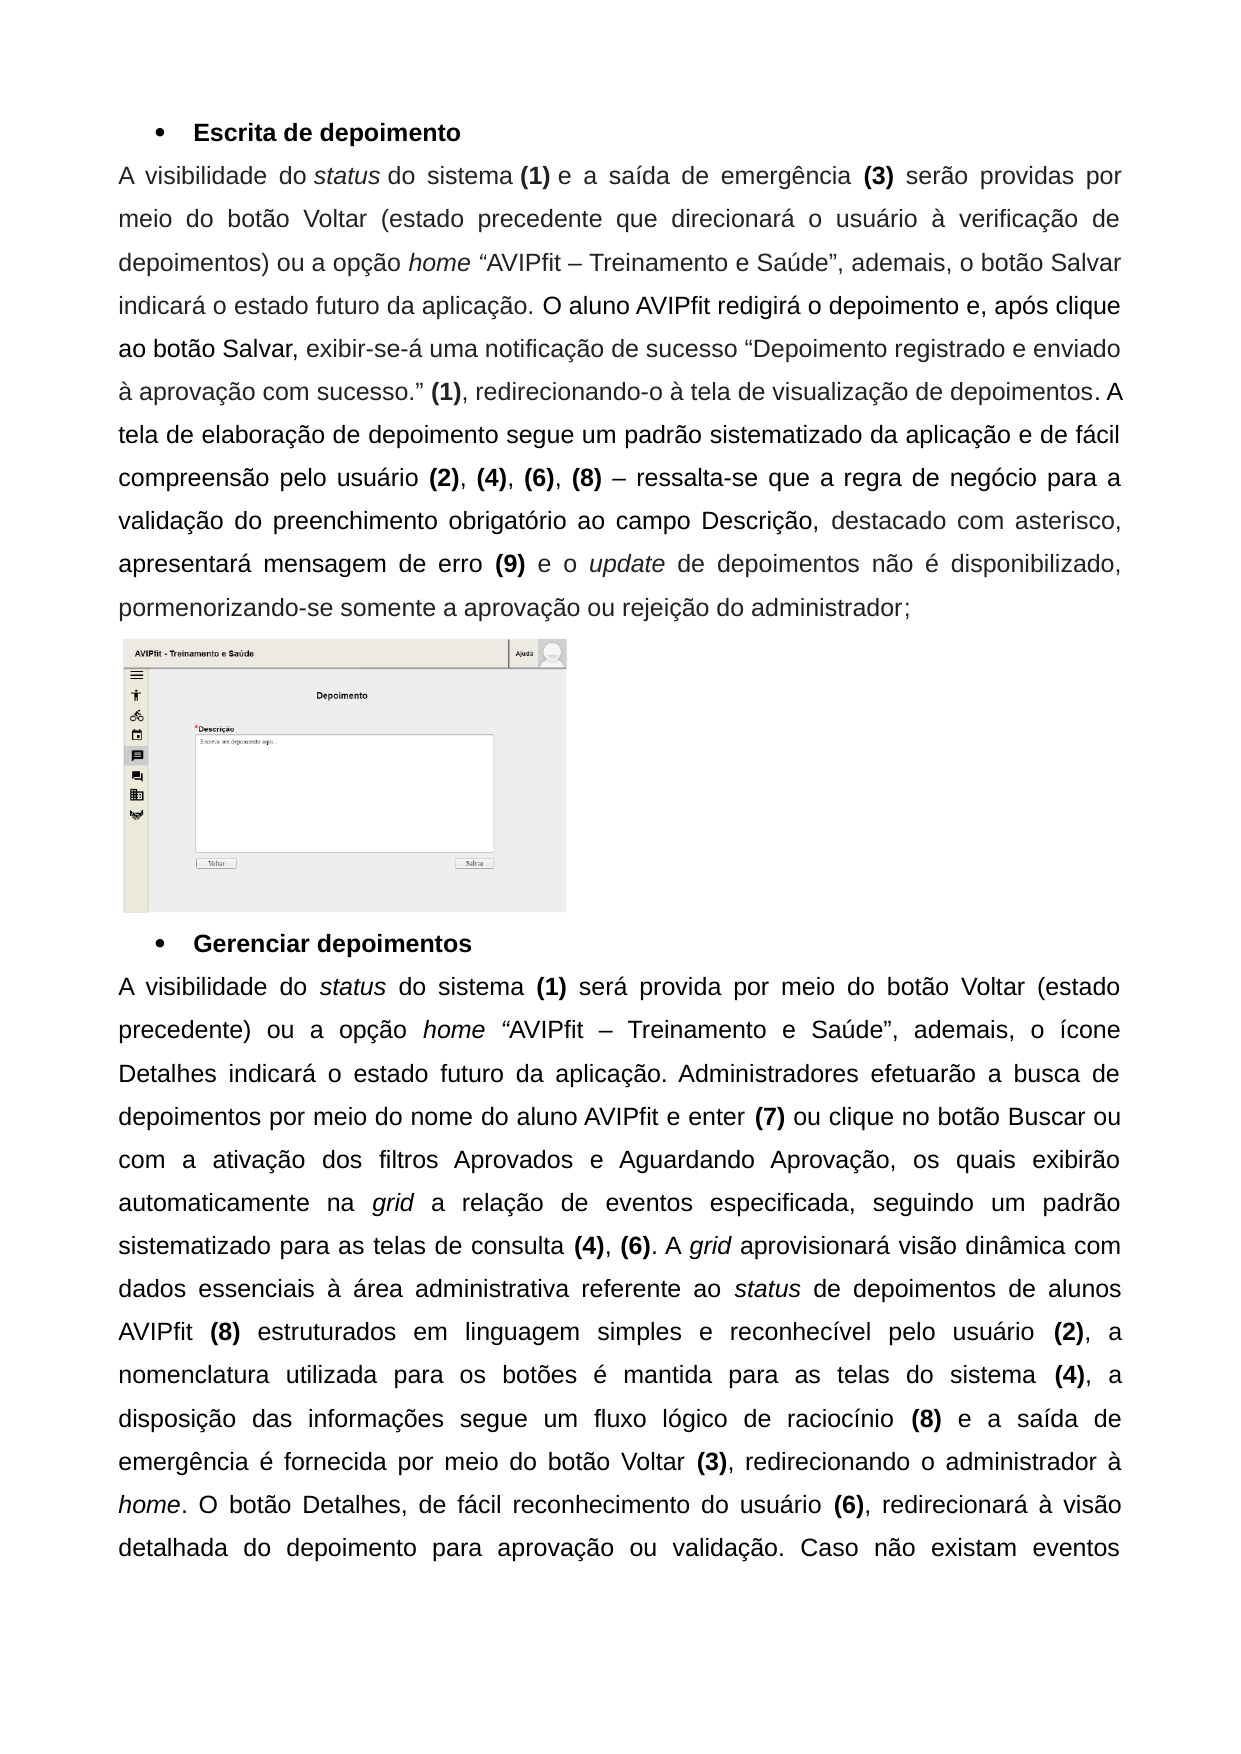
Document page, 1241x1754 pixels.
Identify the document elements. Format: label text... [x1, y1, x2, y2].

text A visibilidade do status do sistema (1) será provida por meio do botão Voltar (estado precedente) ou a opção home “AVIPfit – Treinamento e Saúde”, ademais, o ícone Detalhes indicará o estado futuro da aplicação. Administradores efetuarão a busca de depoimentos por meio do nome do aluno AVIPfit e enter (7) ou clique no botão Buscar ou com a ativação dos filtros Aprovados e Aguardando Aprovação, os quais exibirão automaticamente na grid a relação de eventos especificada, seguindo um padrão sistematizado para as telas de consulta (4), (6). A grid aprovisionará visão dinâmica com dados essenciais à área administrativa referente ao status de depoimentos de alunos AVIPfit (8) estruturados em linguagem simples e reconhecível pelo usuário (2), a nomenclatura utilizada para os botões é mantida para as telas do sistema (4), a disposição das informações segue um fluxo lógico de raciocínio (8) e a saída de emergência é fornecida por meio do botão Voltar (3), redirecionando o administrador à home. O botão Detalhes, de fácil reconhecimento do usuário (6), redirecionará à visão detalhada do depoimento para aprovação ou validação. Caso não existam eventos [118, 972, 1122, 1562]
text A visibilidade do status do sistema (1) e a saída de emergência (3) serão providas por meio do botão Voltar (estado precedente que direcionará o usuário à verificação de depoimentos) ou a opção home “AVIPfit – Treinamento e Saúde”, ademais, o botão Salvar indicará o estado futuro da aplicação. O aluno AVIPfit redigirá o depoimento e, após clique ao botão Salvar, exibir-se-á uma notificação de sucesso “Depoimento registrado e enviado à aprovação com sucesso.” (1), redirecionando-o à tela de visualização de depoimentos. A tela de elaboração de depoimento segue um padrão sistematizado da aplicação e de fácil compreensão pelo usuário (2), (4), (6), (8) – ressalta-se que a regra de negócio para a validação do preenchimento obrigatório ao campo Descrição, destacado com asterisco, apresentará mensagem de erro (9) e o update de depoimentos não é disponibilizado, pormenorizando-se somente a aprovação ou rejeição do administrador; [118, 161, 1122, 621]
list Gerenciar depoimentos [156, 929, 1122, 958]
list Escrita de depoimento [156, 118, 1122, 147]
